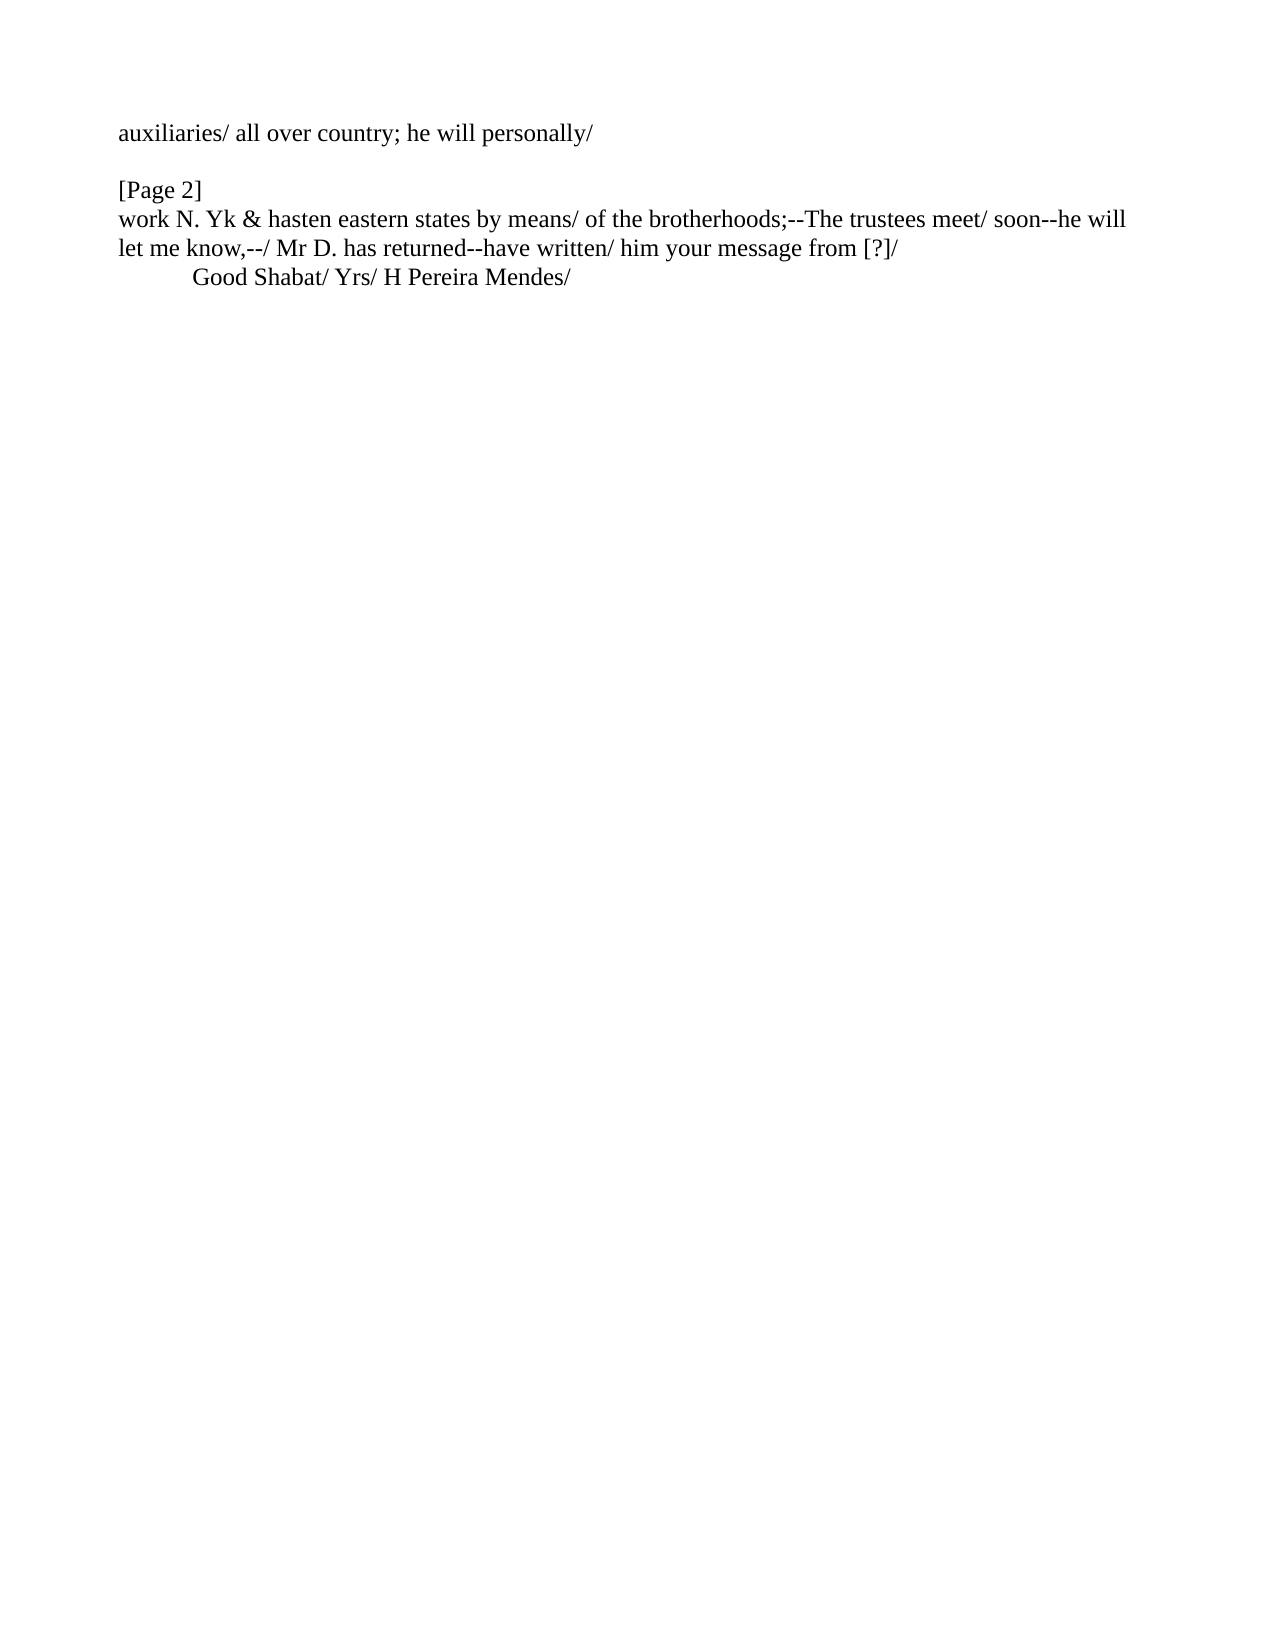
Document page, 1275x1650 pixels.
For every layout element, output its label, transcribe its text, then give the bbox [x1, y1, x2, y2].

text Good Shabat/ Yrs/ H Pereira Mendes/ [118, 262, 1157, 291]
text work N. Yk & hasten eastern states by means/ of the brotherhoods;--The trustees meet/ soon--he will let me know,--/ Mr D. has returned--have written/ him your message from [?]/ [118, 204, 1157, 262]
text [Page 2] [118, 176, 1157, 204]
text auxiliaries/ all over country; he will personally/ [118, 118, 1157, 147]
